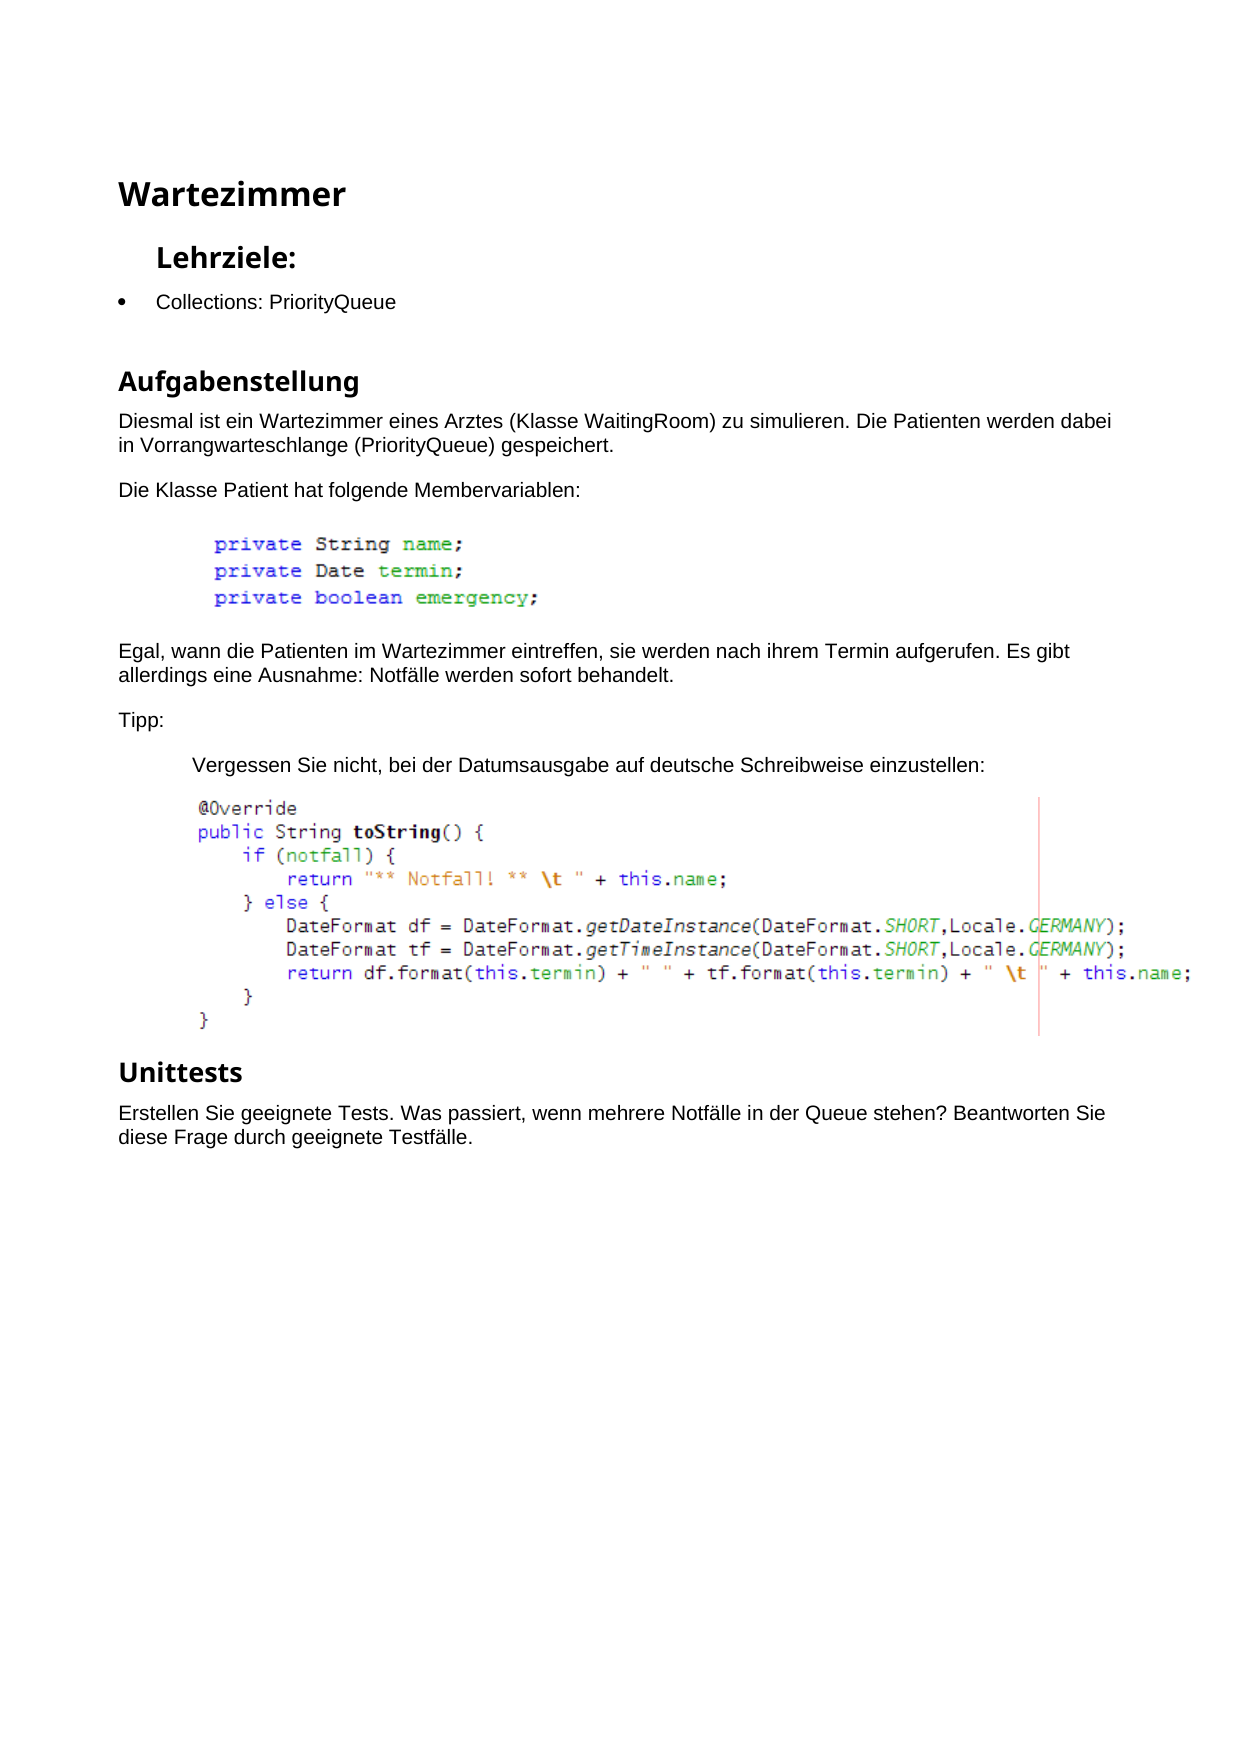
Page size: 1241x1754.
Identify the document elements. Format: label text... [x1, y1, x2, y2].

text Vergessen Sie nicht, bei der Datumsausgabe auf deutsche Schreibweise einzustellen: [192, 752, 1122, 776]
picture [192, 797, 1196, 1036]
text Die Klasse Patient hat folgende Membervariablen: [118, 478, 1122, 502]
subtitle Aufgabenstellung [118, 362, 1122, 399]
text Erstellen Sie geeignete Tests. Was passiert, wenn mehrere Notfälle in der Queue stehen? Beantworten Sie diese Frage durch geeignete Testfälle. [118, 1101, 1122, 1148]
text Diesmal ist ein Wartezimmer eines Arztes (Klasse WaitingRoom) zu simulieren. Die Patienten werden dabei in Vorrangwarteschlange (PriorityQueue) gespeichert. [118, 409, 1122, 457]
text Egal, wann die Patienten im Wartezimmer eintreffen, sie werden nach ihrem Termin aufgerufen. Es gibt allerdings eine Ausnahme: Notfälle werden sofort behandelt. [118, 639, 1122, 687]
subtitle Unittests [118, 1053, 1122, 1090]
picture [193, 522, 555, 618]
text Tipp: [118, 708, 1122, 732]
list Collections: PriorityQueue [118, 290, 1122, 314]
subtitle Wartezimmer [118, 171, 1122, 216]
subtitle Lehrziele: [156, 237, 1122, 277]
